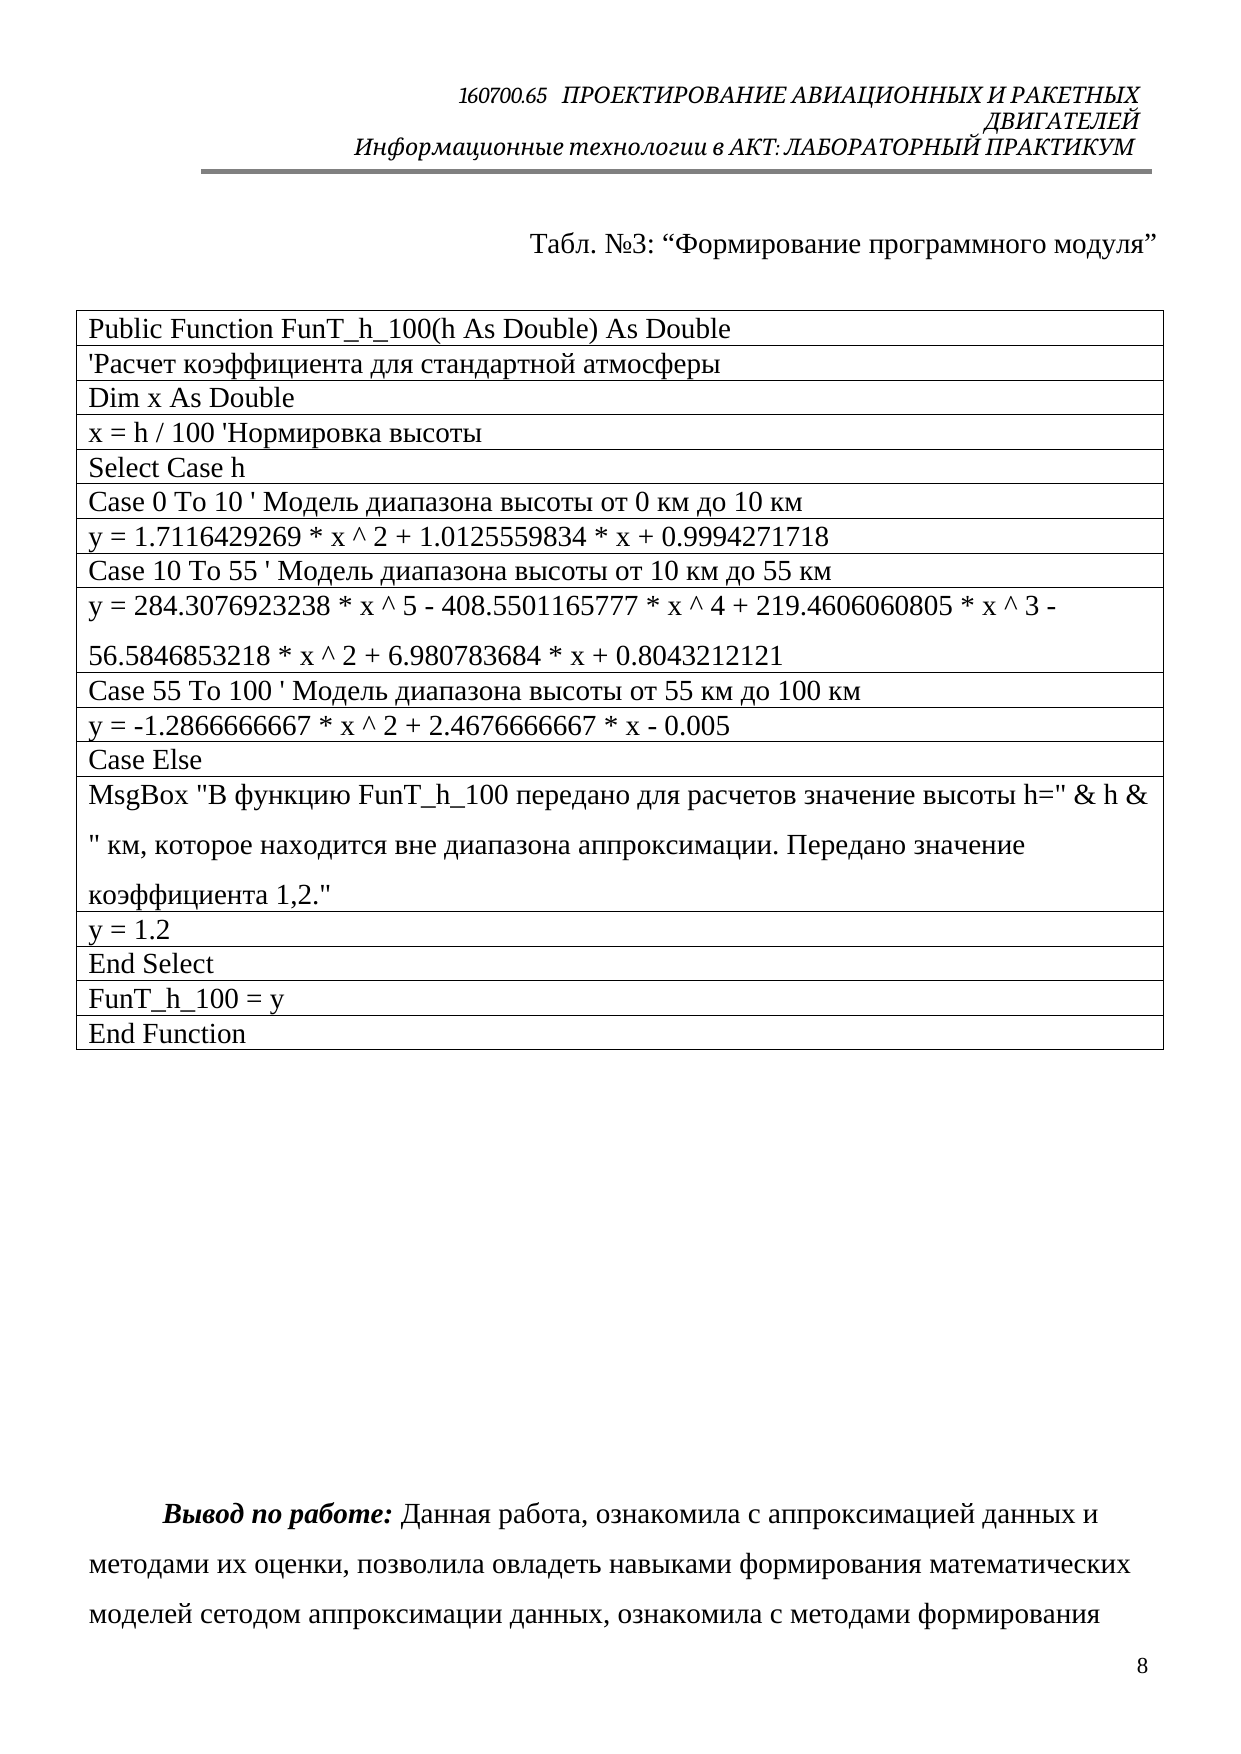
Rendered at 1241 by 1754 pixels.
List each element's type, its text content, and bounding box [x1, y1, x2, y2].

table_cell y = -1.2866666667 * x ^ 2 + 2.4676666667 * x - 0.005 [77, 708, 1163, 741]
table_cell MsgBox "В функцию FunT_h_100 передано для расчетов значение высоты h=" & h & " км, которое находится вне диапазона аппроксимации. Передано значение коэффициента 1,2." [77, 777, 1163, 911]
table_cell FunT_h_100 = y [77, 981, 1163, 1015]
table_header Public Function FunT_h_100(h As Double) As Double [77, 311, 1163, 345]
text Табл. №3: “Формирование программного модуля” [89, 227, 1157, 260]
table_cell y = 1.2 [77, 912, 1163, 946]
table_cell 'Расчет коэффициента для стандартной атмосферы [77, 346, 1163, 379]
table_cell Dim x As Double [77, 381, 1163, 414]
table_cell End Function [77, 1016, 1163, 1049]
table_cell Case 55 To 100 ' Модель диапазона высоты от 55 км до 100 км [77, 673, 1163, 707]
table_cell End Select [77, 947, 1163, 980]
table_cell x = h / 100 'Нормировка высоты [77, 415, 1163, 449]
table_cell Case 10 To 55 ' Модель диапазона высоты от 10 км до 55 км [77, 554, 1163, 587]
table_cell Case 0 To 10 ' Модель диапазона высоты от 0 км до 10 км [77, 484, 1163, 518]
text Вывод по работе: Данная работа, ознакомила с аппроксимацией данных и методами их оценки, позволила овладеть навыками формирования математических моделей сетодом аппроксимации данных, ознакомила с методами формирования [89, 1496, 1157, 1630]
table_cell Case Else [77, 742, 1163, 776]
table_cell Select Case h [77, 450, 1163, 483]
table_cell y = 1.7116429269 * x ^ 2 + 1.0125559834 * x + 0.9994271718 [77, 519, 1163, 552]
table_cell y = 284.3076923238 * x ^ 5 - 408.5501165777 * x ^ 4 + 219.4606060805 * x ^ 3 - 56.5846853218 * x ^ 2 + 6.980783684 * x + 0.8043212121 [77, 588, 1163, 672]
